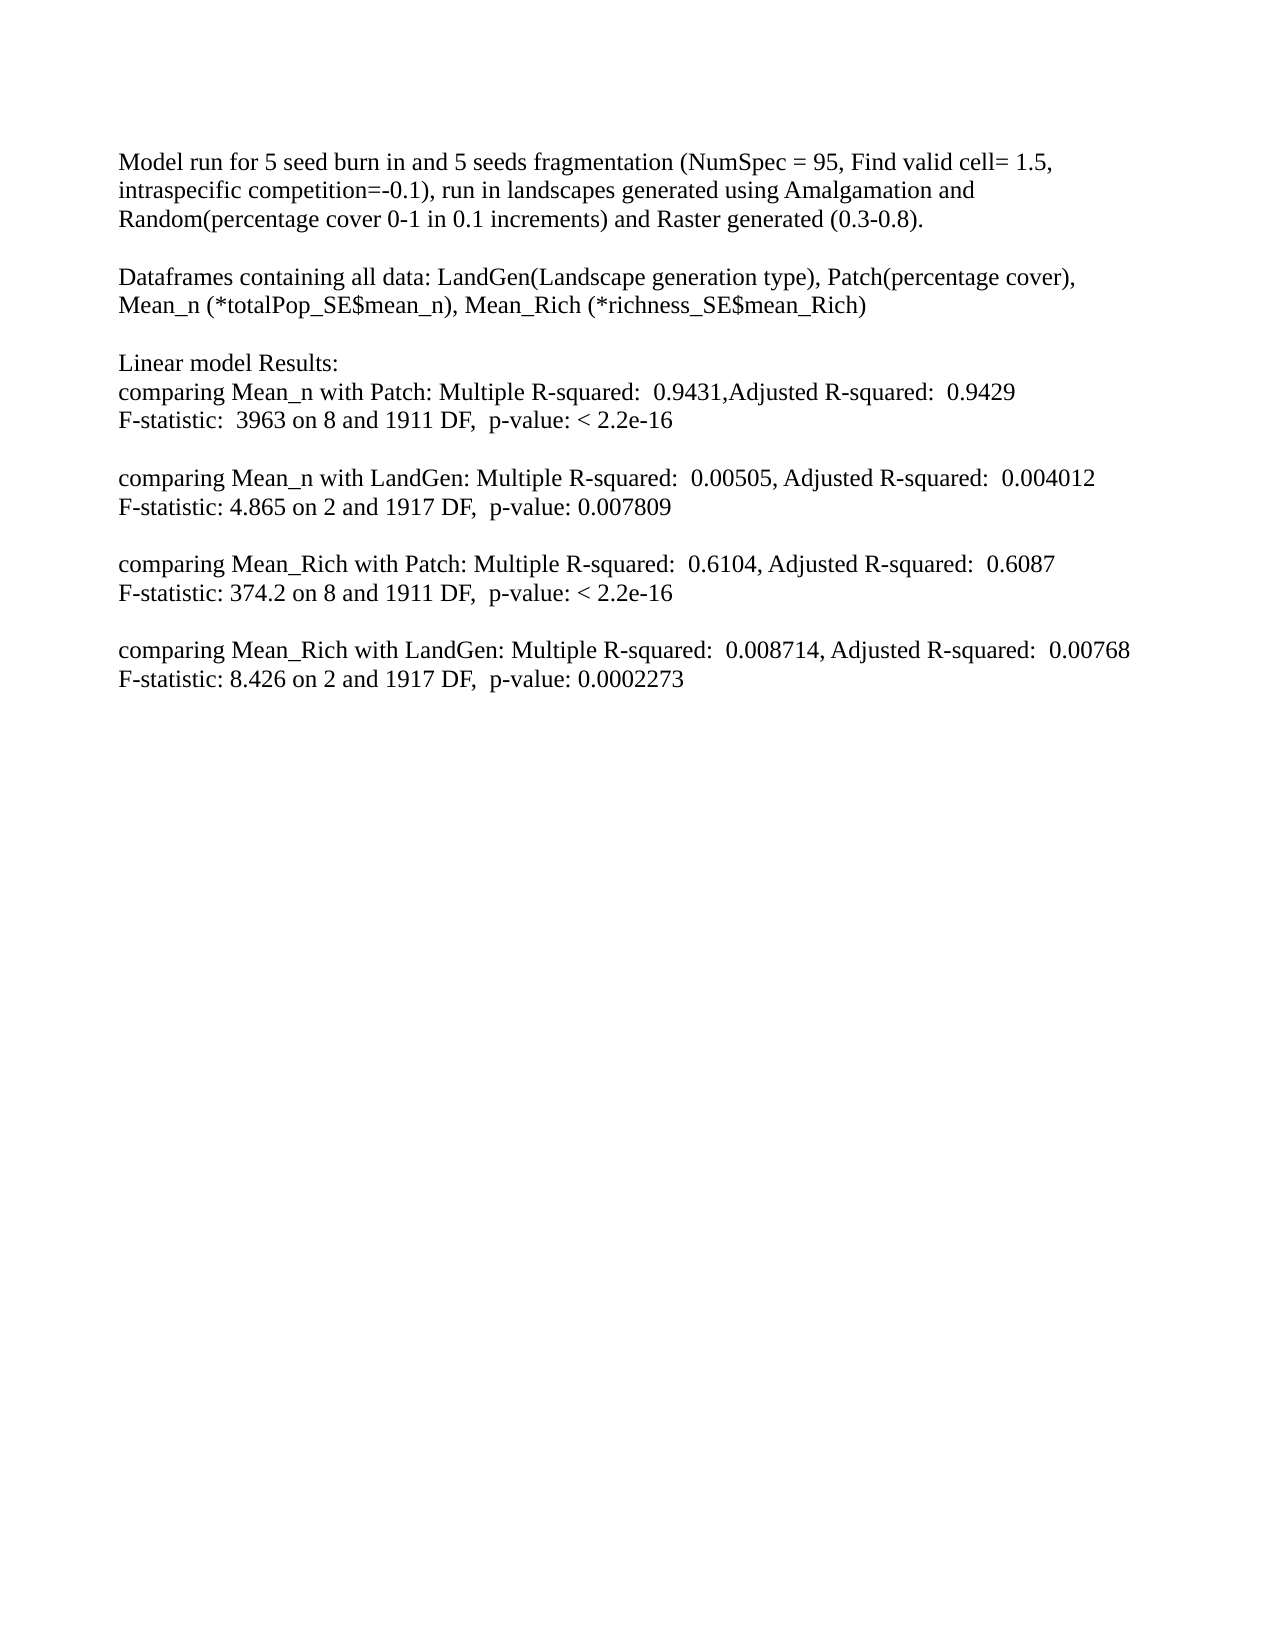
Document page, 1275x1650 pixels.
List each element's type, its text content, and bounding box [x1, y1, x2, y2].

text Linear model Results: [118, 348, 1157, 377]
text F-statistic: 4.865 on 2 and 1917 DF, p-value: 0.007809 [118, 492, 1157, 521]
text comparing Mean_Rich with LandGen: Multiple R-squared: 0.008714, Adjusted R-squared: 0.00768 [118, 636, 1157, 664]
text Dataframes containing all data: LandGen(Landscape generation type), Patch(percentage cover), Mean_n (*totalPop_SE$mean_n), Mean_Rich (*richness_SE$mean_Rich) [118, 262, 1157, 319]
text F-statistic: 374.2 on 8 and 1911 DF, p-value: < 2.2e-16 [118, 578, 1157, 607]
text comparing Mean_n with LandGen: Multiple R-squared: 0.00505, Adjusted R-squared: 0.004012 [118, 463, 1157, 492]
text F-statistic: 3963 on 8 and 1911 DF, p-value: < 2.2e-16 [118, 406, 1157, 434]
text Model run for 5 seed burn in and 5 seeds fragmentation (NumSpec = 95, Find valid cell= 1.5, intraspecific competition=-0.1), run in landscapes generated using Amalgamation and Random(percentage cover 0-1 in 0.1 increments) and Raster generated (0.3-0.8). [118, 147, 1157, 233]
text F-statistic: 8.426 on 2 and 1917 DF, p-value: 0.0002273 [118, 664, 1157, 693]
text comparing Mean_Rich with Patch: Multiple R-squared: 0.6104, Adjusted R-squared: 0.6087 [118, 549, 1157, 578]
text comparing Mean_n with Patch: Multiple R-squared: 0.9431,Adjusted R-squared: 0.9429 [118, 377, 1157, 406]
